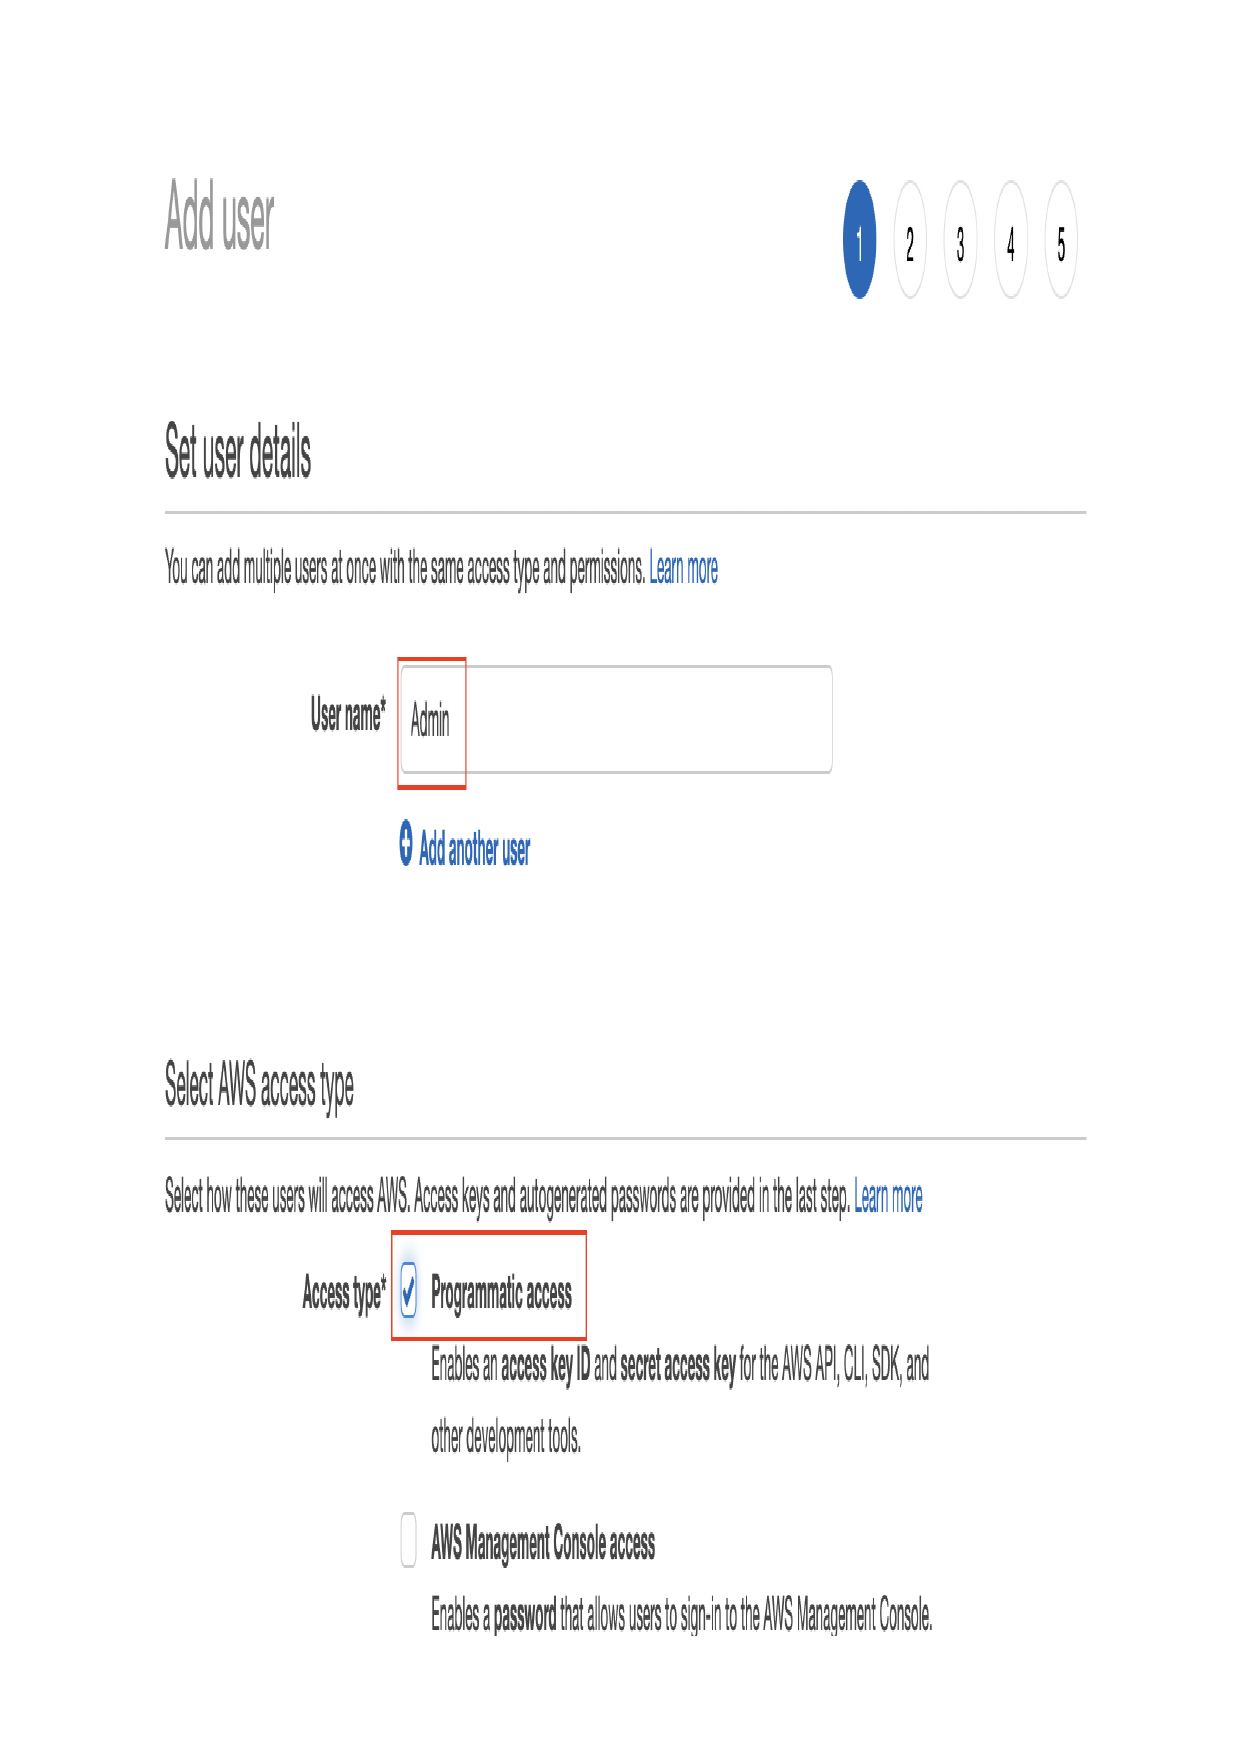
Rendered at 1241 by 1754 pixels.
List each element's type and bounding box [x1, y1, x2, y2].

picture [151, 118, 1089, 1636]
